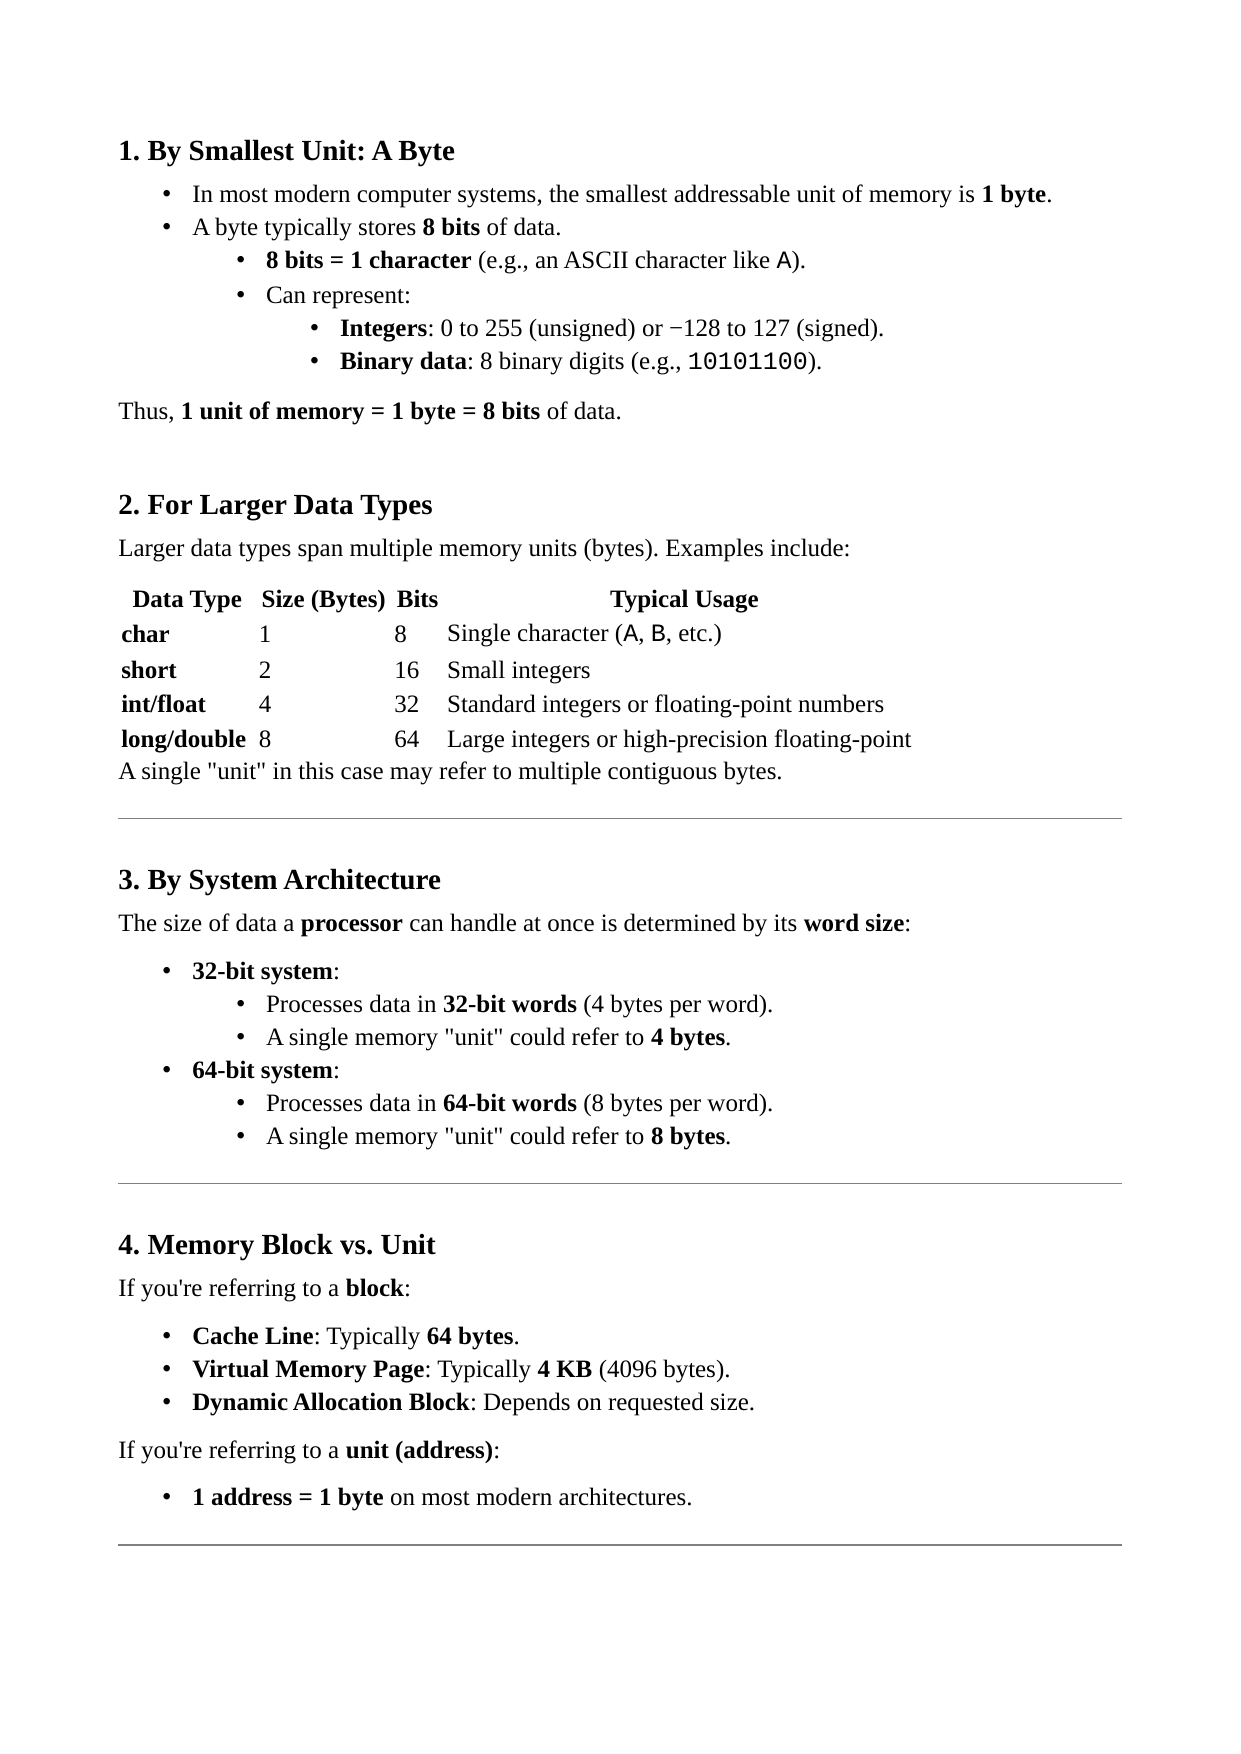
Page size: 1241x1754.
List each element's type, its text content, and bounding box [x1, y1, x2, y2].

list In most modern computer systems, the smallest addressable unit of memory is 1 byte. [162, 179, 1122, 207]
table_cell 16 [391, 652, 444, 687]
list Can represent: [236, 280, 1122, 309]
text The size of data a processor can handle at once is determined by its word size: [118, 908, 1122, 937]
subtitle 4. Memory Block vs. Unit [118, 1227, 1122, 1261]
table_header Typical Usage [444, 581, 924, 615]
table_cell 4 [256, 687, 391, 721]
table_header Size (Bytes) [256, 581, 391, 615]
table_cell Large integers or high-precision floating-point [444, 721, 924, 756]
list Processes data in 64-bit words (8 bytes per word). [236, 1088, 1122, 1117]
list Dynamic Allocation Block: Depends on requested size. [162, 1387, 1122, 1416]
table_cell long/double [118, 721, 256, 756]
table_header Bits [391, 581, 444, 615]
table_cell char [118, 615, 256, 652]
table_cell 1 [256, 615, 391, 652]
text A single "unit" in this case may refer to multiple contiguous bytes. [118, 756, 1122, 784]
table_cell Single character (A, B, etc.) [444, 615, 924, 652]
table_cell 64 [391, 721, 444, 756]
table_cell short [118, 652, 256, 687]
list Virtual Memory Page: Typically 4 KB (4096 bytes). [162, 1354, 1122, 1383]
list 1 address = 1 byte on most modern architectures. [162, 1482, 1122, 1511]
subtitle 1. By Smallest Unit: A Byte [118, 133, 1122, 166]
list Processes data in 32-bit words (4 bytes per word). [236, 989, 1122, 1018]
subtitle 3. By System Architecture [118, 862, 1122, 896]
list Integers: 0 to 255 (unsigned) or −128 to 127 (signed). [310, 313, 1122, 342]
list A byte typically stores 8 bits of data. [162, 212, 1122, 241]
table_header Data Type [118, 581, 256, 615]
table_cell 8 [256, 721, 391, 756]
text If you're referring to a block: [118, 1273, 1122, 1302]
table_cell Small integers [444, 652, 924, 687]
table_cell int/float [118, 687, 256, 721]
list 32-bit system: [162, 956, 1122, 985]
table_cell 2 [256, 652, 391, 687]
text Larger data types span multiple memory units (bytes). Examples include: [118, 533, 1122, 562]
list 8 bits = 1 character (e.g., an ASCII character like A). [236, 245, 1122, 276]
text Thus, 1 unit of memory = 1 byte = 8 bits of data. [118, 396, 1122, 425]
list Binary data: 8 binary digits (e.g., 10101100). [310, 346, 1122, 377]
table_cell 8 [391, 615, 444, 652]
text If you're referring to a unit (address): [118, 1435, 1122, 1463]
list A single memory "unit" could refer to 4 bytes. [236, 1022, 1122, 1051]
table_cell Standard integers or floating-point numbers [444, 687, 924, 721]
subtitle 2. For Larger Data Types [118, 487, 1122, 521]
list Cache Line: Typically 64 bytes. [162, 1321, 1122, 1350]
list A single memory "unit" could refer to 8 bytes. [236, 1121, 1122, 1150]
list 64-bit system: [162, 1055, 1122, 1084]
table_cell 32 [391, 687, 444, 721]
